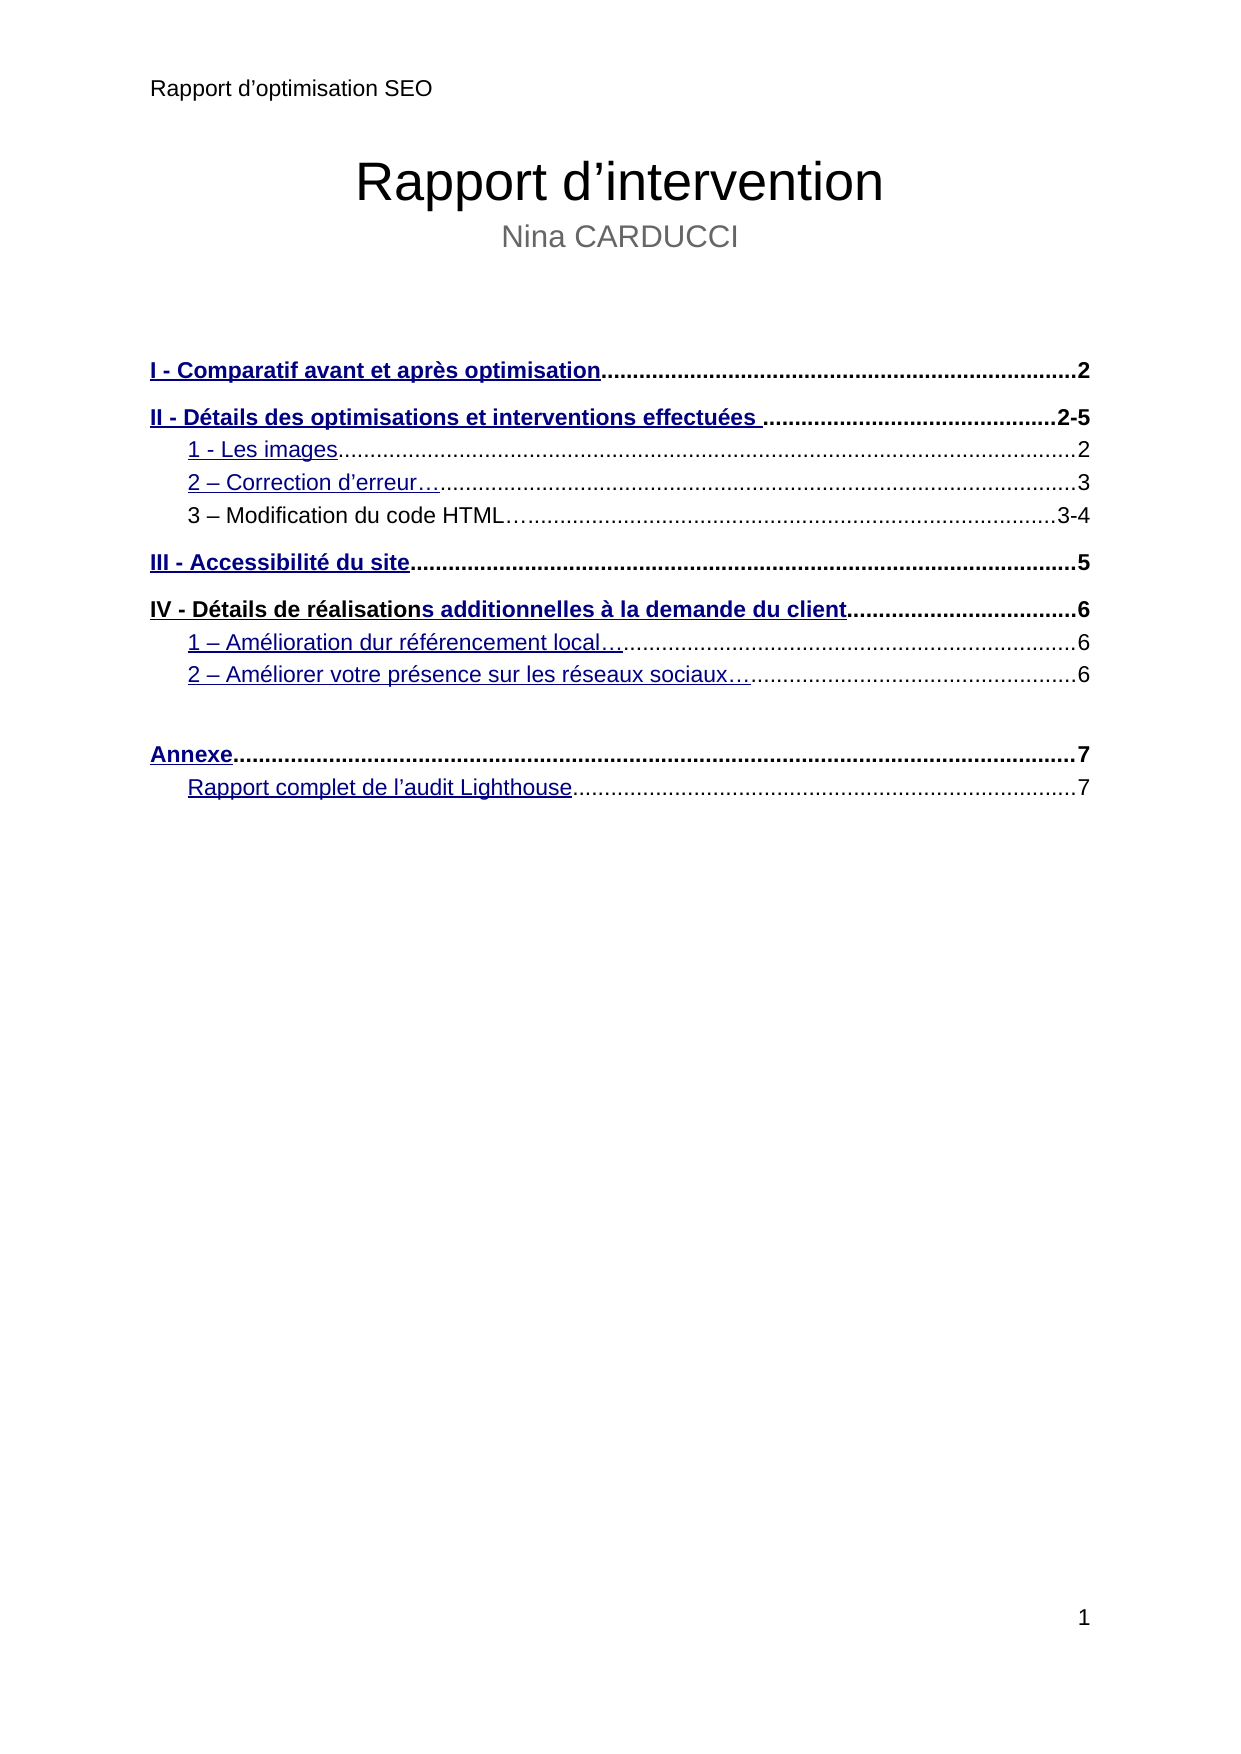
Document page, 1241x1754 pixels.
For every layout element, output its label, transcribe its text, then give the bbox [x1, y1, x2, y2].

text IV - Détails de réalisations additionnelles à la demande du client 6 [150, 596, 1090, 622]
text 2 – Correction d’erreur… 3 [187, 469, 1090, 495]
text 1 - Les images 2 [187, 436, 1090, 463]
text III - Accessibilité du site 5 [150, 549, 1090, 575]
text Rapport d’intervention [150, 150, 1090, 212]
text Rapport complet de l’audit Lighthouse 7 [187, 773, 1090, 800]
text 2 – Améliorer votre présence sur les réseaux sociaux… 6 [187, 661, 1090, 687]
text II - Détails des optimisations et interventions effectuées 2-5 [150, 404, 1090, 430]
text Annexe 7 [150, 741, 1090, 767]
text 3 – Modification du code HTML… 3-4 [187, 502, 1090, 528]
text Nina CARDUCCI [150, 218, 1090, 254]
text I - Comparatif avant et après optimisation 2 [150, 357, 1090, 383]
text 1 – Amélioration dur référencement local… 6 [187, 628, 1090, 655]
